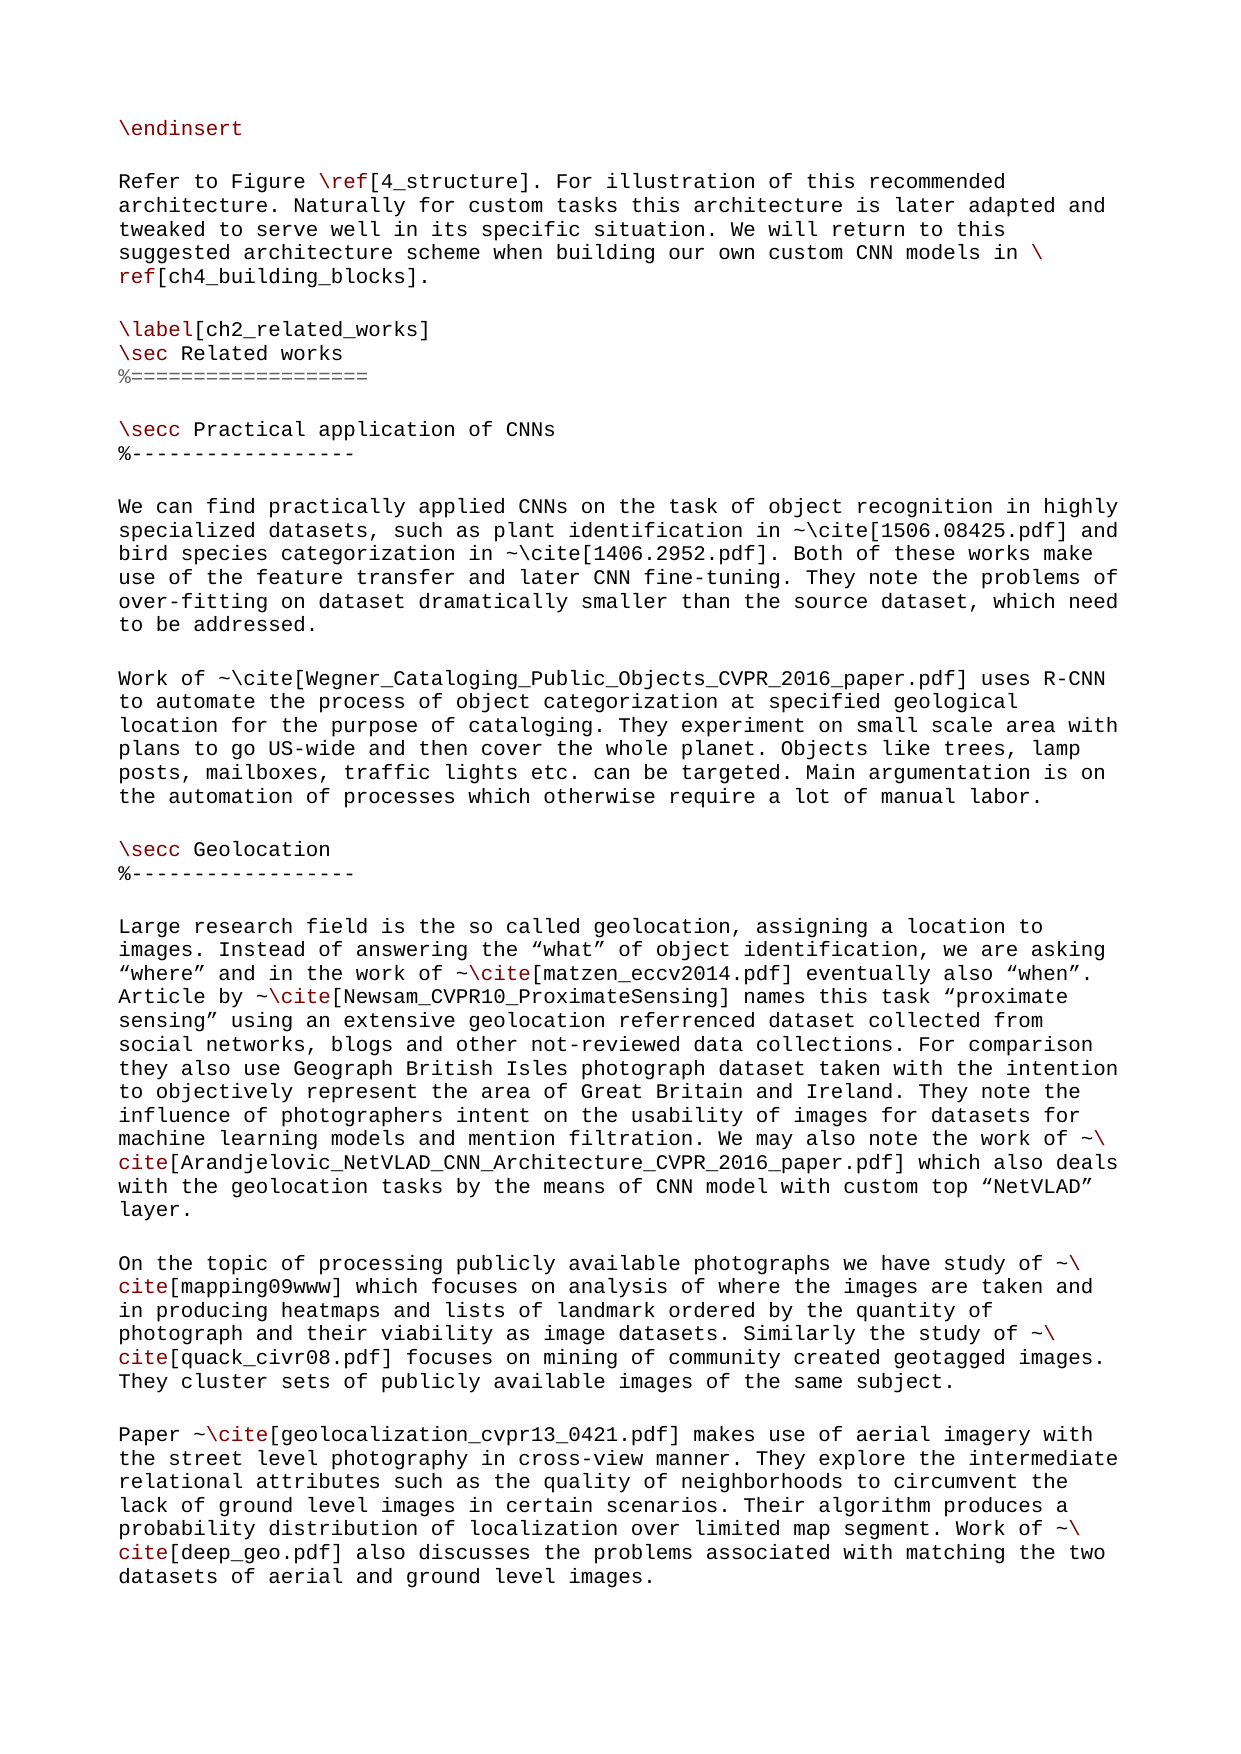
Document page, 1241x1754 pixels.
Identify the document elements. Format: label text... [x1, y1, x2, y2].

text We can find practically applied CNNs on the task of object recognition in highly specialized datasets, such as plant identification in ~\cite[1506.08425.pdf] and bird species categorization in ~\cite[1406.2952.pdf]. Both of these works make use of the feature transfer and later CNN fine-tuning. They note the problems of over-fitting on dataset dramatically smaller than the source dataset, which need to be addressed. [118, 496, 1122, 638]
text \sec Related works [118, 343, 1122, 366]
text \endinsert [118, 118, 1122, 142]
text \label[ch2_related_works] [118, 319, 1122, 343]
text On the topic of processing publicly available photographs we have study of ~\cite[mapping09www] which focuses on analysis of where the images are taken and in producing heatmaps and lists of landmark ordered by the quantity of photograph and their viability as image datasets. Similarly the study of ~\cite[quack_civr08.pdf] focuses on mining of community created geotagged images. They cluster sets of publicly available images of the same subject. [118, 1252, 1122, 1394]
text %------------------ [118, 443, 1122, 467]
text %=================== [118, 366, 1122, 390]
text Large research field is the so called geolocation, assigning a location to images. Instead of answering the “what” of object identification, we are asking “where” and in the work of ~\cite[matzen_eccv2014.pdf] eventually also “when”. Article by ~\cite[Newsam_CVPR10_ProximateSensing] names this task “proximate sensing” using an extensive geolocation referrenced dataset collected from social networks, blogs and other not-reviewed data collections. For comparison they also use Geograph British Isles photograph dataset taken with the intention to objectively represent the area of Great Britain and Ireland. They note the influence of photographers intent on the usability of images for datasets for machine learning models and mention filtration. We may also note the work of ~\cite[Arandjelovic_NetVLAD_CNN_Architecture_CVPR_2016_paper.pdf] which also deals with the geolocation tasks by the means of CNN model with custom top “NetVLAD” layer. [118, 916, 1122, 1223]
text %------------------ [118, 862, 1122, 886]
text Paper ~\cite[geolocalization_cvpr13_0421.pdf] makes use of aerial imagery with the street level photography in cross-view manner. They explore the intermediate relational attributes such as the quality of neighborhoods to circumvent the lack of ground level images in certain scenarios. Their algorithm produces a probability distribution of localization over limited map segment. Work of ~\cite[deep_geo.pdf] also discusses the problems associated with matching the two datasets of aerial and ground level images. [118, 1424, 1122, 1589]
text \secc Geolocation [118, 839, 1122, 862]
text Work of ~\cite[Wegner_Cataloging_Public_Objects_CVPR_2016_paper.pdf] uses R-CNN to automate the process of object categorization at specified geological location for the purpose of cataloging. They experiment on small scale area with plans to go US-wide and then cover the whole planet. Objects like trees, lamp posts, mailboxes, traffic lights etc. can be targeted. Main argumentation is on the automation of processes which otherwise require a lot of manual labor. [118, 667, 1122, 809]
text Refer to Figure \ref[4_structure]. For illustration of this recommended architecture. Naturally for custom tasks this architecture is later adapted and tweaked to serve well in its specific situation. We will return to this suggested architecture scheme when building our own custom CNN models in \ref[ch4_building_blocks]. [118, 171, 1122, 289]
text \secc Practical application of CNNs [118, 419, 1122, 443]
